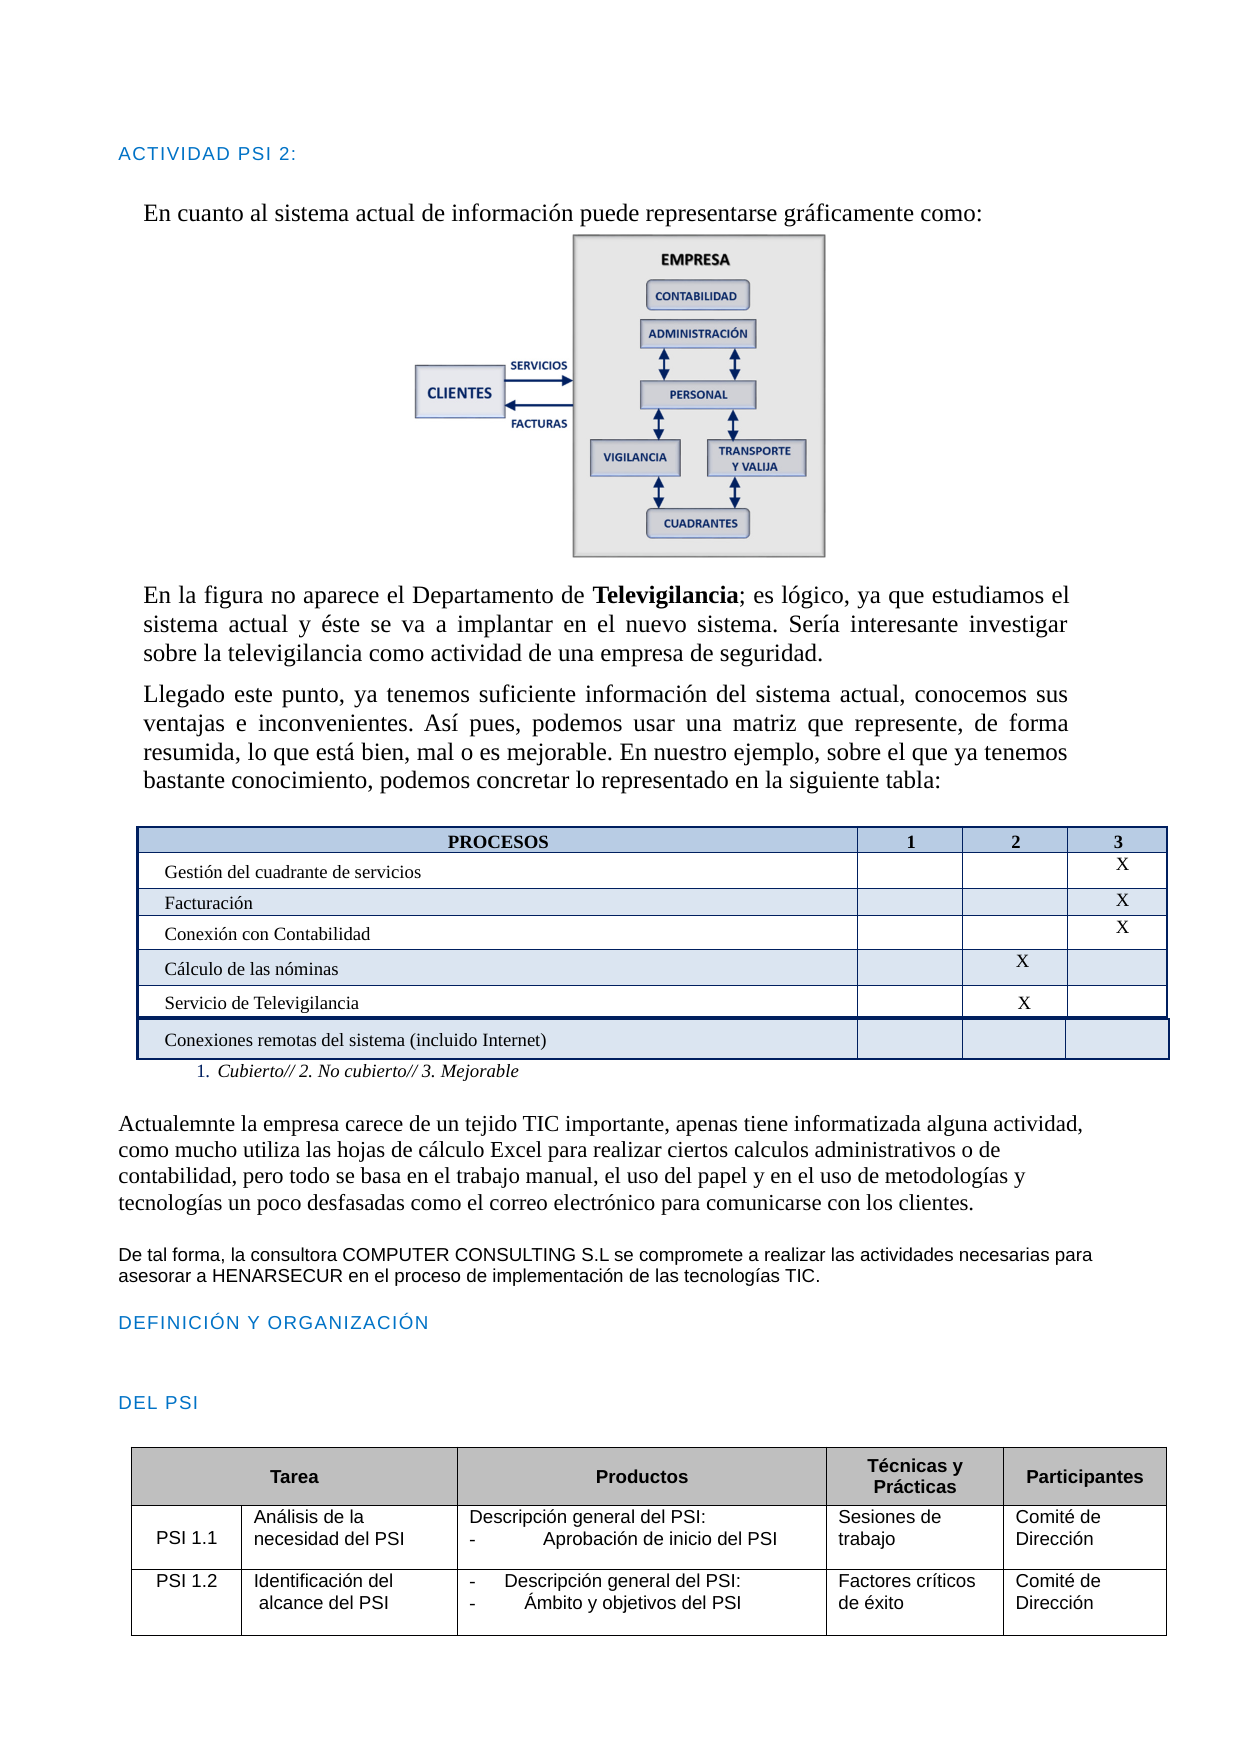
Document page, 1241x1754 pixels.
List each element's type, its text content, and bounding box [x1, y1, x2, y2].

table_cell [858, 853, 962, 888]
table_header 2 [963, 828, 1067, 852]
table_cell X [963, 950, 1067, 985]
text De tal forma, la consultora COMPUTER CONSULTING S.L se compromete a realizar las actividades necesarias para asesorar a HENARSECUR en el proceso de implementación de las tecnologías TIC. [118, 1244, 1122, 1287]
text Llegado este punto, ya tenemos suficiente información del sistema actual, conocemos sus ventajas e inconvenientes. Así pues, podemos usar una matriz que represente, de forma resumida, lo que está bien, mal o es mejorable. En nuestro ejemplo, sobre el que ya tenemos bastante conocimiento, podemos concretar lo representado en la siguiente tabla: [143, 679, 1069, 794]
table_header [1066, 1020, 1168, 1058]
table_cell PSI 1.1 [132, 1506, 241, 1569]
table_header Tarea [132, 1448, 457, 1505]
table_cell Identificación del alcance del PSI [242, 1570, 457, 1635]
table_cell [858, 916, 962, 949]
table_cell Comité de Dirección [1004, 1570, 1166, 1635]
table_header Productos [458, 1448, 826, 1505]
table_cell Conexión con Contabilidad [139, 916, 857, 949]
text En la figura no aparece el Departamento de Televigilancia; es lógico, ya que estudiamos el sistema actual y éste se va a implantar en el nuevo sistema. Sería interesante investigar sobre la televigilancia como actividad de una empresa de seguridad. [143, 580, 1069, 667]
table_cell X [1068, 853, 1166, 888]
table_cell Descripción general del PSI: Aprobación de inicio del PSI [458, 1506, 826, 1569]
table_cell [1068, 986, 1166, 1016]
table_header PROCESOS [139, 828, 857, 852]
table_cell PSI 1.2 [132, 1570, 241, 1635]
table_cell [858, 889, 962, 915]
table_cell Sesiones de trabajo [827, 1506, 1003, 1569]
picture [413, 234, 826, 559]
table_cell [858, 950, 962, 985]
text Actualemnte la empresa carece de un tejido TIC importante, apenas tiene informatizada alguna actividad, como mucho utiliza las hojas de cálculo Excel para realizar ciertos calculos administrativos o de contabilidad, pero todo se basa en el trabajo manual, el uso del papel y en el uso de metodologías y tecnologías un poco desfasadas como el correo electrónico para comunicarse con los clientes. [118, 1110, 1122, 1215]
table_cell X [1068, 916, 1166, 949]
subtitle DEL PSI [118, 1392, 1122, 1413]
table_header Técnicas y Prácticas [827, 1448, 1003, 1505]
subtitle DEFINICIÓN Y ORGANIZACIÓN [118, 1312, 1122, 1333]
table_cell Cálculo de las nóminas [139, 950, 857, 985]
table_header Participantes [1004, 1448, 1166, 1505]
table_cell Descripción general del PSI: Ámbito y objetivos del PSI [458, 1570, 826, 1635]
text En cuanto al sistema actual de información puede representarse gráficamente como: [143, 198, 1122, 227]
list Cubierto// 2. No cubierto// 3. Mejorable [196, 1060, 1122, 1081]
table_cell Servicio de Televigilancia [139, 986, 857, 1016]
table_header 1 [858, 828, 962, 852]
table_header [963, 1020, 1065, 1058]
table_header Conexiones remotas del sistema (incluido Internet) [139, 1020, 857, 1058]
subtitle ACTIVIDAD PSI 2: [118, 143, 1122, 165]
table_cell [963, 916, 1067, 949]
table_cell Análisis de la necesidad del PSI [242, 1506, 457, 1569]
table_cell X [963, 986, 1067, 1016]
table_cell [858, 986, 962, 1016]
table_cell Comité de Dirección [1004, 1506, 1166, 1569]
table_cell [963, 853, 1067, 888]
table_cell Facturación [139, 889, 857, 915]
table_cell Gestión del cuadrante de servicios [139, 853, 857, 888]
table_header [858, 1020, 962, 1058]
table_cell [963, 889, 1067, 915]
table_cell X [1068, 889, 1166, 915]
table_header 3 [1068, 828, 1166, 852]
table_cell Factores críticos de éxito [827, 1570, 1003, 1635]
table_cell [1068, 950, 1166, 985]
